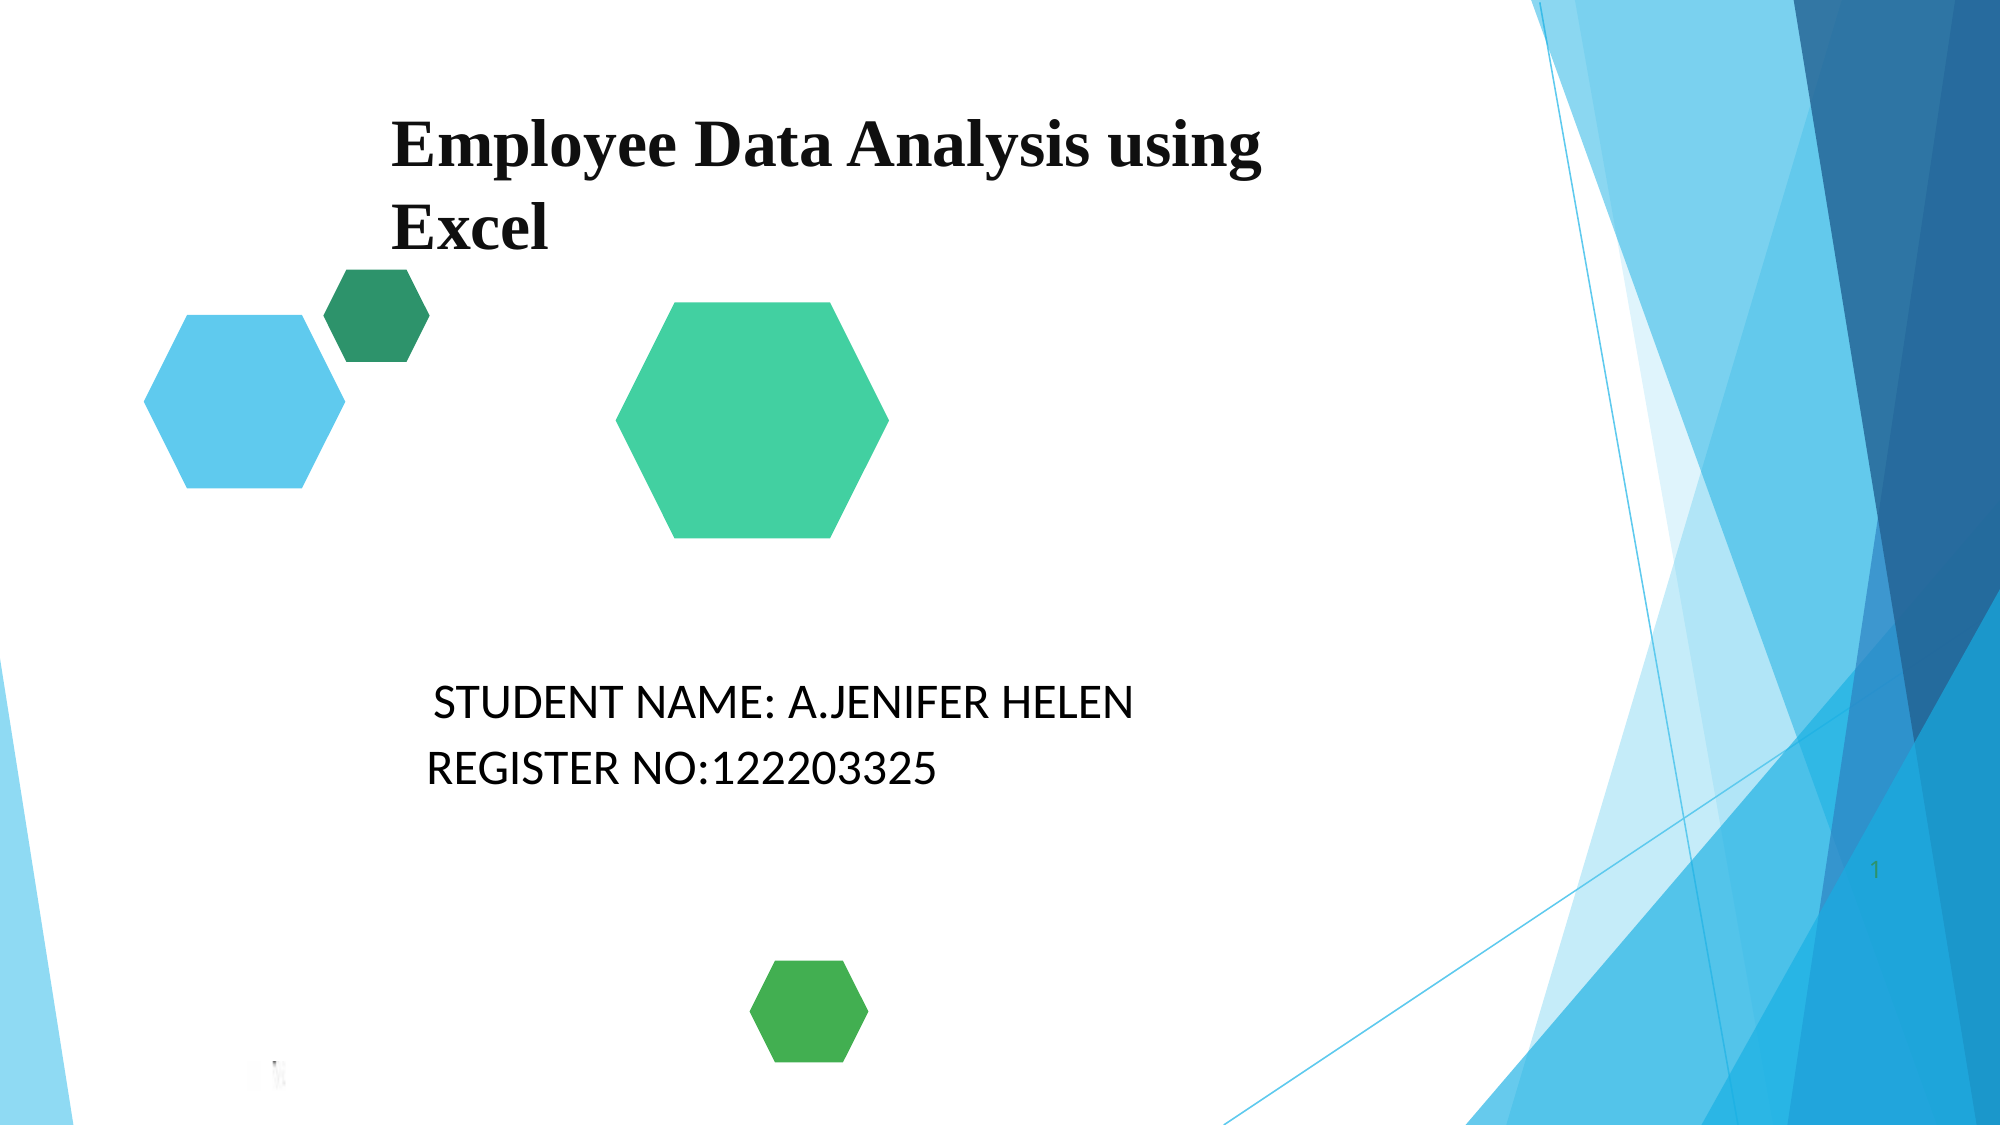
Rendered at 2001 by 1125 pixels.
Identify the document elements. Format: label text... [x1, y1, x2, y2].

text Employee Data Analysis using Excel [392, 103, 1425, 264]
text STUDENT NAME: A.JENIFER HELEN [433, 670, 1425, 731]
text REGISTER NO:122203325 [126, 736, 1425, 797]
